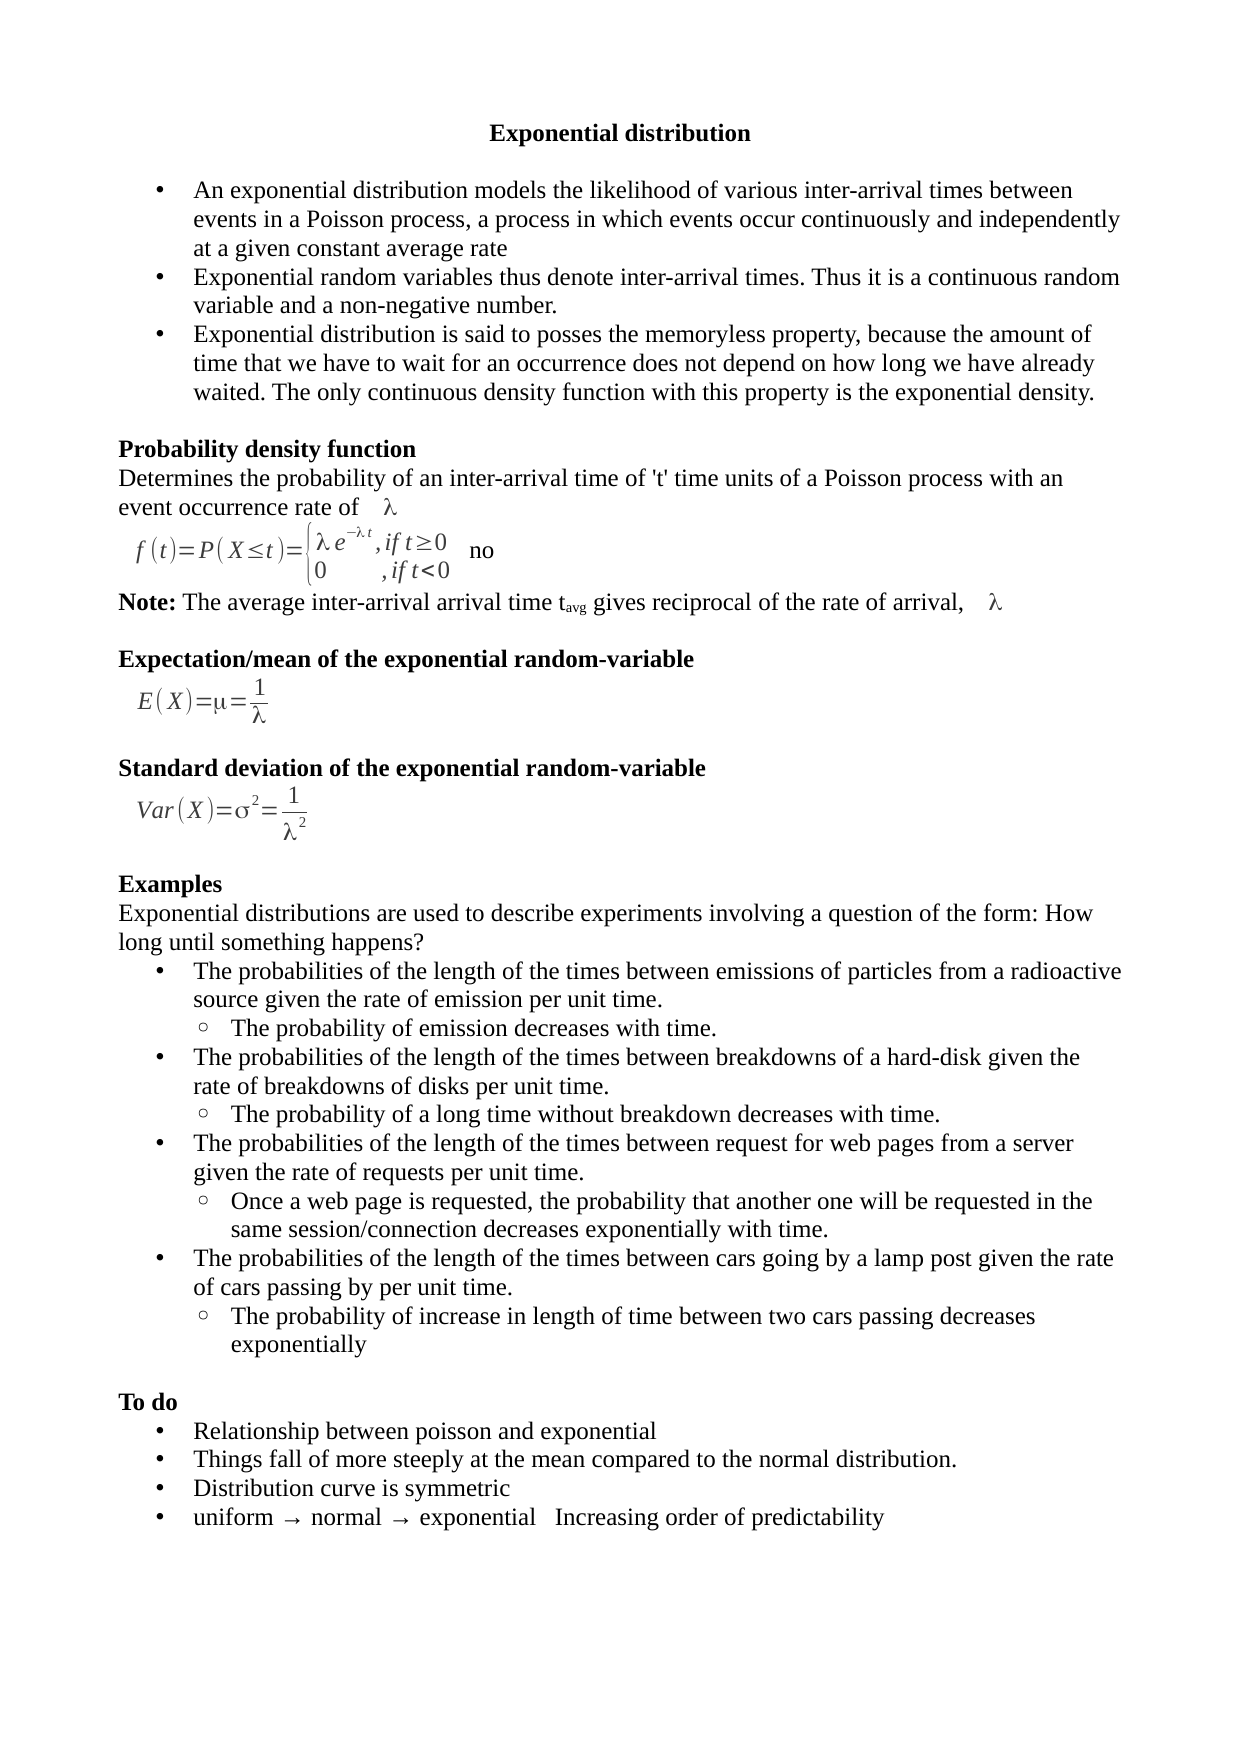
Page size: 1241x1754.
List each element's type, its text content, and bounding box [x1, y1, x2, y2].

list The probability of increase in length of time between two cars passing decreases exponentially [193, 1301, 1122, 1358]
text Exponential distributions are used to describe experiments involving a question of the form: How long until something happens? [118, 898, 1122, 956]
text no [118, 521, 1122, 587]
list uniform → normal → exponential Increasing order of predictability [156, 1502, 1122, 1531]
text Expectation/mean of the exponential random-variable [118, 644, 1122, 673]
list An exponential distribution models the likelihood of various inter-arrival times between events in a Poisson process, a process in which events occur continuously and independently at a given constant average rate [156, 176, 1122, 262]
text To do [118, 1387, 1122, 1416]
list Exponential random variables thus denote inter-arrival times. Thus it is a continuous random variable and a non-negative number. [156, 262, 1122, 319]
list Exponential distribution is said to posses the memoryless property, because the amount of time that we have to wait for an occurrence does not depend on how long we have already waited. The only continuous density function with this property is the exponential density. [156, 319, 1122, 406]
list The probability of emission decreases with time. [193, 1013, 1122, 1042]
list The probabilities of the length of the times between cars going by a lamp post given the rate of cars passing by per unit time. [156, 1243, 1122, 1301]
text Determines the probability of an inter-arrival time of 't' time units of a Poisson process with an event occurrence rate of [118, 463, 1122, 521]
list Things fall of more steeply at the mean compared to the normal distribution. [156, 1444, 1122, 1473]
text Exponential distribution [118, 118, 1122, 147]
text Examples [118, 869, 1122, 898]
text Probability density function [118, 434, 1122, 463]
list The probabilities of the length of the times between emissions of particles from a radioactive source given the rate of emission per unit time. [156, 956, 1122, 1013]
list The probabilities of the length of the times between request for web pages from a server given the rate of requests per unit time. [156, 1128, 1122, 1186]
text Note: The average inter-arrival arrival time tavg gives reciprocal of the rate of arrival, [118, 587, 1122, 616]
list The probabilities of the length of the times between breakdowns of a hard-disk given the rate of breakdowns of disks per unit time. [156, 1042, 1122, 1099]
list Distribution curve is symmetric [156, 1473, 1122, 1502]
text Standard deviation of the exponential random-variable [118, 753, 1122, 782]
list Once a web page is requested, the probability that another one will be requested in the same session/connection decreases exponentially with time. [193, 1186, 1122, 1243]
list The probability of a long time without breakdown decreases with time. [193, 1099, 1122, 1128]
list Relationship between poisson and exponential [156, 1416, 1122, 1444]
